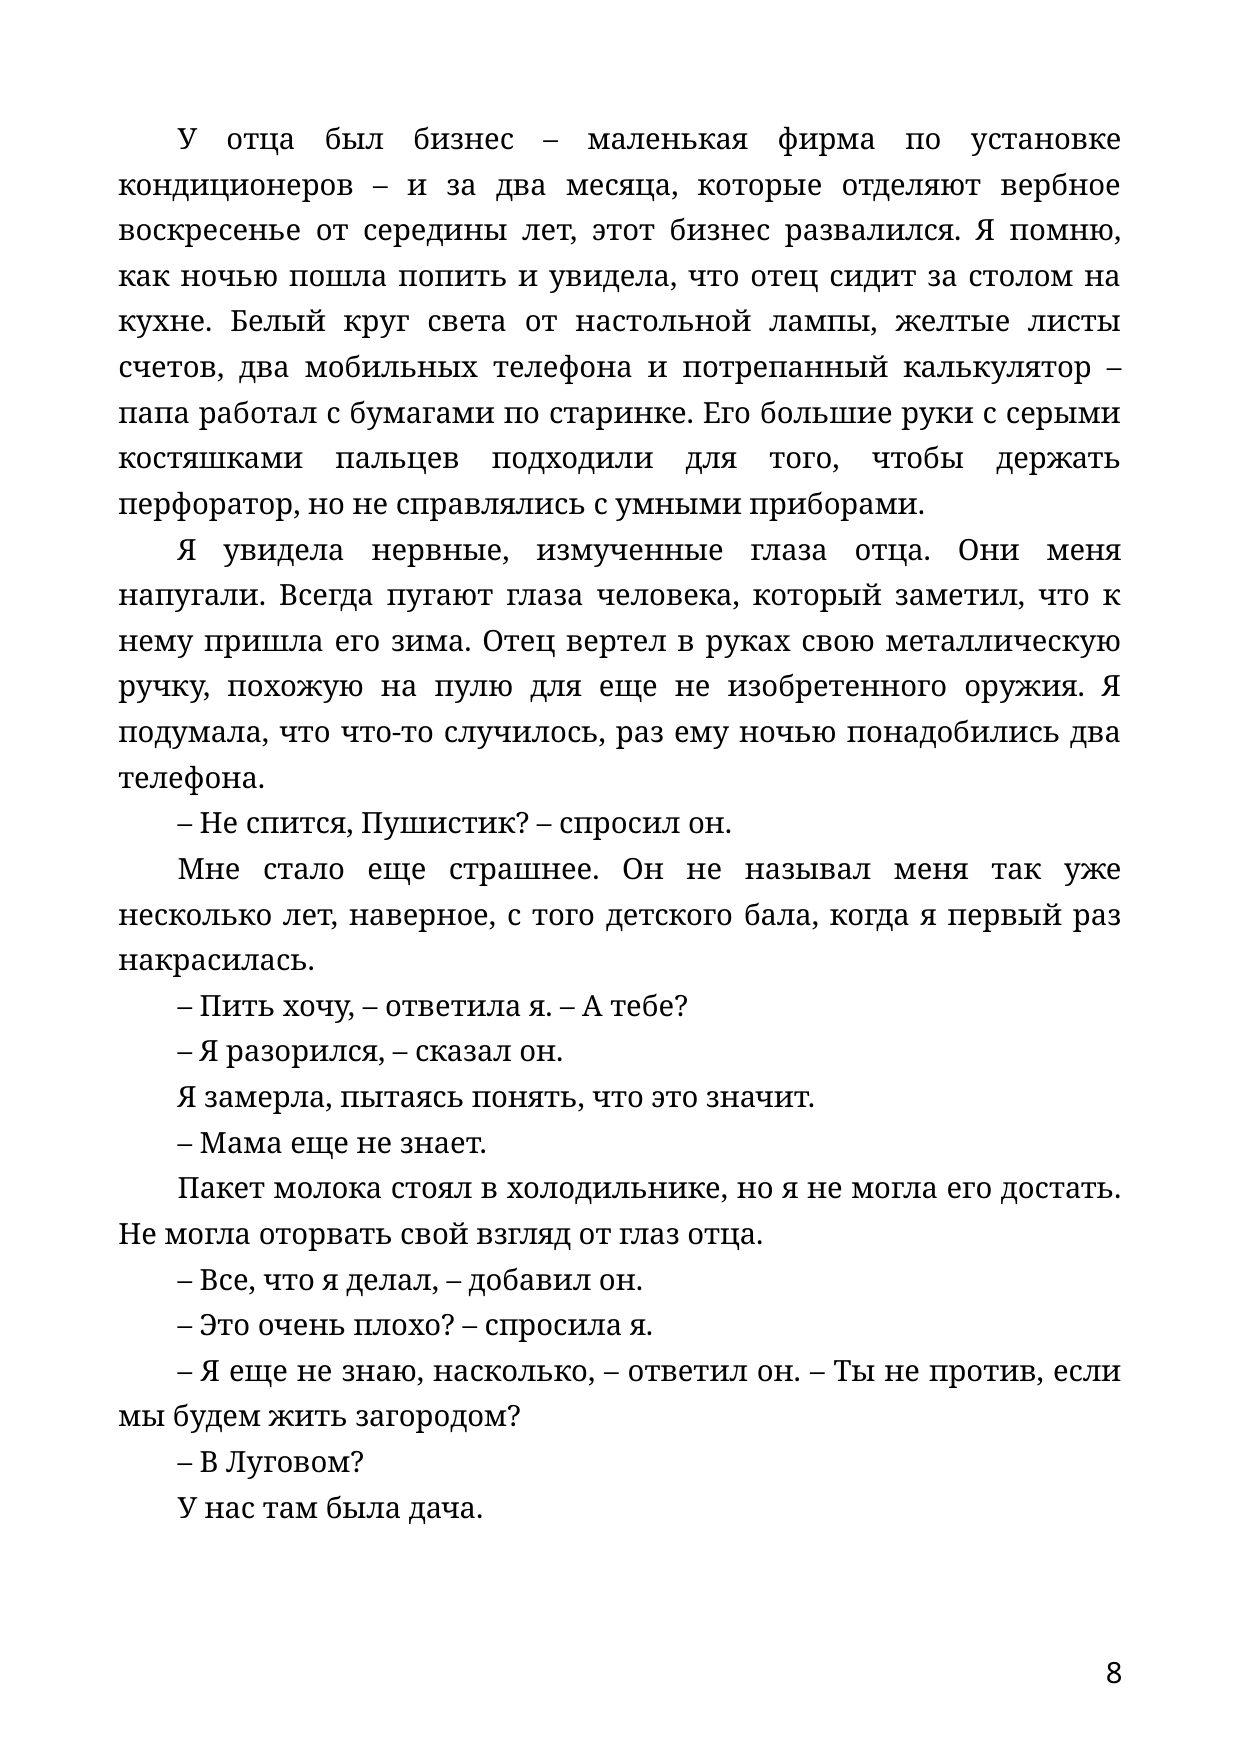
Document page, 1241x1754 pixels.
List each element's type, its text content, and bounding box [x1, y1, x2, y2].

text У отца был бизнес – маленькая фирма по установке кондиционеров – и за два месяца, которые отделяют вербное воскресенье от середины лет, этот бизнес развалился. Я помню, как ночью пошла попить и увидела, что отец сидит за столом на кухне. Белый круг света от настольной лампы, желтые листы счетов, два мобильных телефона и потрепанный калькулятор – папа работал с бумагами по старинке. Его большие руки с серыми костяшками пальцев подходили для того, чтобы держать перфоратор, но не справлялись с умными приборами. [118, 118, 1122, 523]
text – В Луговом? [118, 1441, 1122, 1481]
text Я замерла, пытаясь понять, что это значит. [118, 1076, 1122, 1116]
text – Я разорился, – сказал он. [118, 1031, 1122, 1070]
text – Все, что я делал, – добавил он. [118, 1259, 1122, 1298]
text – Не спится, Пушистик? – спросил он. [118, 802, 1122, 842]
text – Я еще не знаю, насколько, – ответил он. – Ты не против, если мы будем жить загородом? [118, 1350, 1122, 1435]
text – Пить хочу, – ответила я. – А тебе? [118, 985, 1122, 1025]
text У нас там была дача. [118, 1487, 1122, 1527]
text – Это очень плохо? – спросила я. [118, 1304, 1122, 1344]
text Мне стало еще страшнее. Он не называл меня так уже несколько лет, наверное, с того детского бала, когда я первый раз накрасилась. [118, 848, 1122, 979]
text Пакет молока стоял в холодильнике, но я не могла его достать. Не могла оторвать свой взгляд от глаз отца. [118, 1167, 1122, 1253]
text – Мама еще не знает. [118, 1122, 1122, 1162]
text Я увидела нервные, измученные глаза отца. Они меня напугали. Всегда пугают глаза человека, который заметил, что к нему пришла его зима. Отец вертел в руках свою металлическую ручку, похожую на пулю для еще не изобретенного оружия. Я подумала, что что-то случилось, раз ему ночью понадобились два телефона. [118, 529, 1122, 797]
